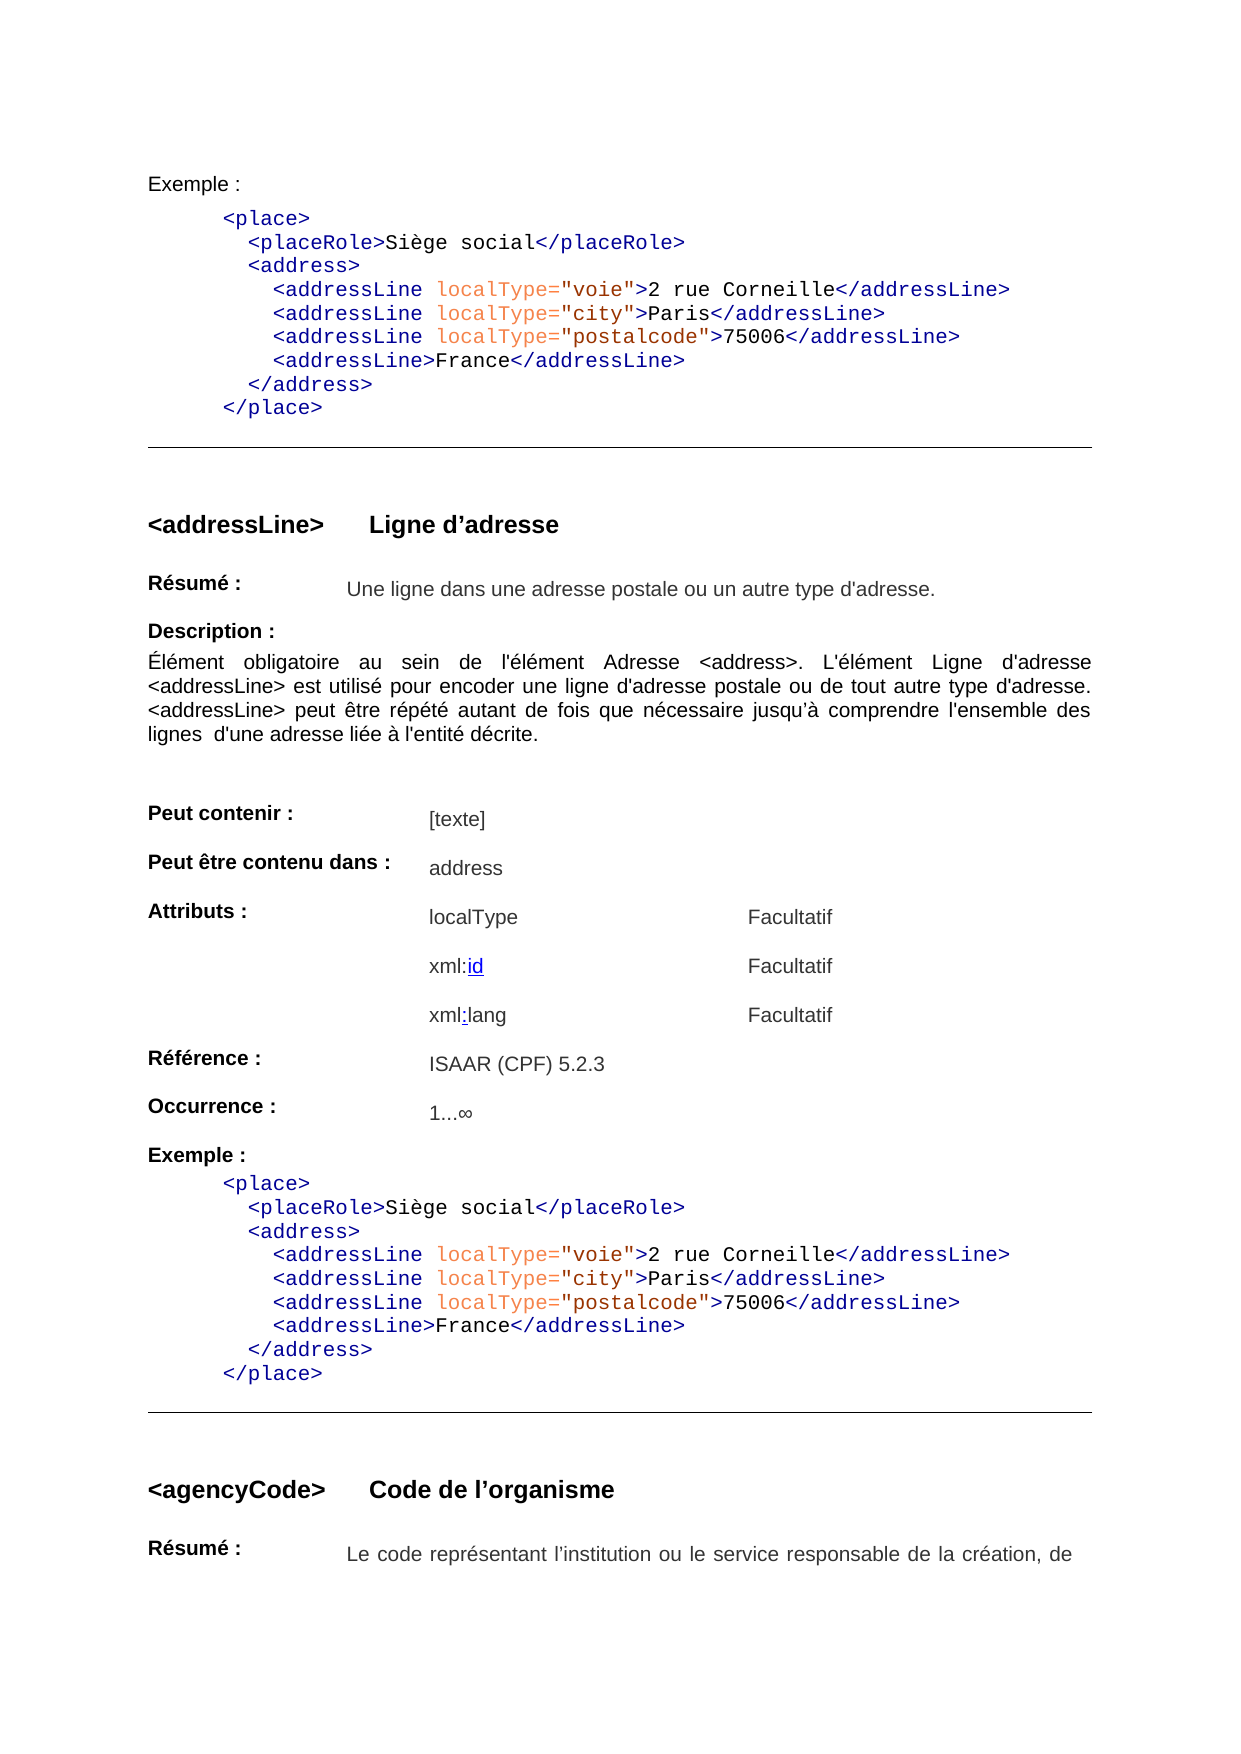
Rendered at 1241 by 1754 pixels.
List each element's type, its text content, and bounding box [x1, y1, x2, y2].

table_cell Attributs : [148, 892, 429, 941]
table_header Résumé : [136, 564, 335, 613]
table_cell [148, 941, 429, 990]
table_cell address [429, 843, 1085, 892]
text Exemple : [148, 172, 1092, 196]
table_header Une ligne dans une adresse postale ou un autre type d'adresse. [335, 564, 1085, 613]
table_cell 1...∞ [429, 1088, 1085, 1137]
text <place> <placeRole>Siège social</placeRole> <address> <addressLine localType="voie">2 rue Corneille</addressLine> <addressLine localType="city">Paris</addressLine> <addressLine localType="postalcode">75006</addressLine> <addressLine>France</addressLine> </address> </place> [148, 208, 1092, 421]
text Élément obligatoire au sein de l'élément Adresse <address>. L'élément Ligne d'adresse <addressLine> est utilisé pour encoder une ligne d'adresse postale ou de tout autre type d'adresse. <addressLine> peut être répété autant de fois que nécessaire jusqu’à comprendre l'ensemble des lignes d'une adresse liée à l'entité décrite. [148, 649, 1092, 745]
table_cell Facultatif [748, 941, 1085, 990]
text Description : [148, 619, 1092, 643]
table_cell xml:lang [429, 990, 748, 1039]
table_header Le code représentant l’institution ou le service responsable de la création, de [335, 1529, 1085, 1566]
table_cell Peut être contenu dans : [148, 843, 429, 892]
table_cell [148, 990, 429, 1039]
text <place> <placeRole>Siège social</placeRole> <address> <addressLine localType="voie">2 rue Corneille</addressLine> <addressLine localType="city">Paris</addressLine> <addressLine localType="postalcode">75006</addressLine> <addressLine>France</addressLine> </address> </place> [148, 1173, 1092, 1386]
text <addressLine> Ligne d’adresse [148, 510, 1092, 539]
table_header [texte] [429, 794, 1085, 843]
table_cell Facultatif [748, 892, 1085, 941]
table_cell xml:id [429, 941, 748, 990]
table_cell Référence : [148, 1039, 429, 1088]
text <agencyCode> Code de l’organisme [148, 1476, 1092, 1504]
table_cell localType [429, 892, 748, 941]
table_cell ISAAR (CPF) 5.2.3 [429, 1039, 1085, 1088]
table_header Peut contenir : [148, 794, 429, 843]
table_cell Facultatif [748, 990, 1085, 1039]
table_cell Occurrence : [148, 1088, 429, 1137]
text Exemple : [148, 1143, 1092, 1167]
table_header Résumé : [136, 1529, 335, 1566]
